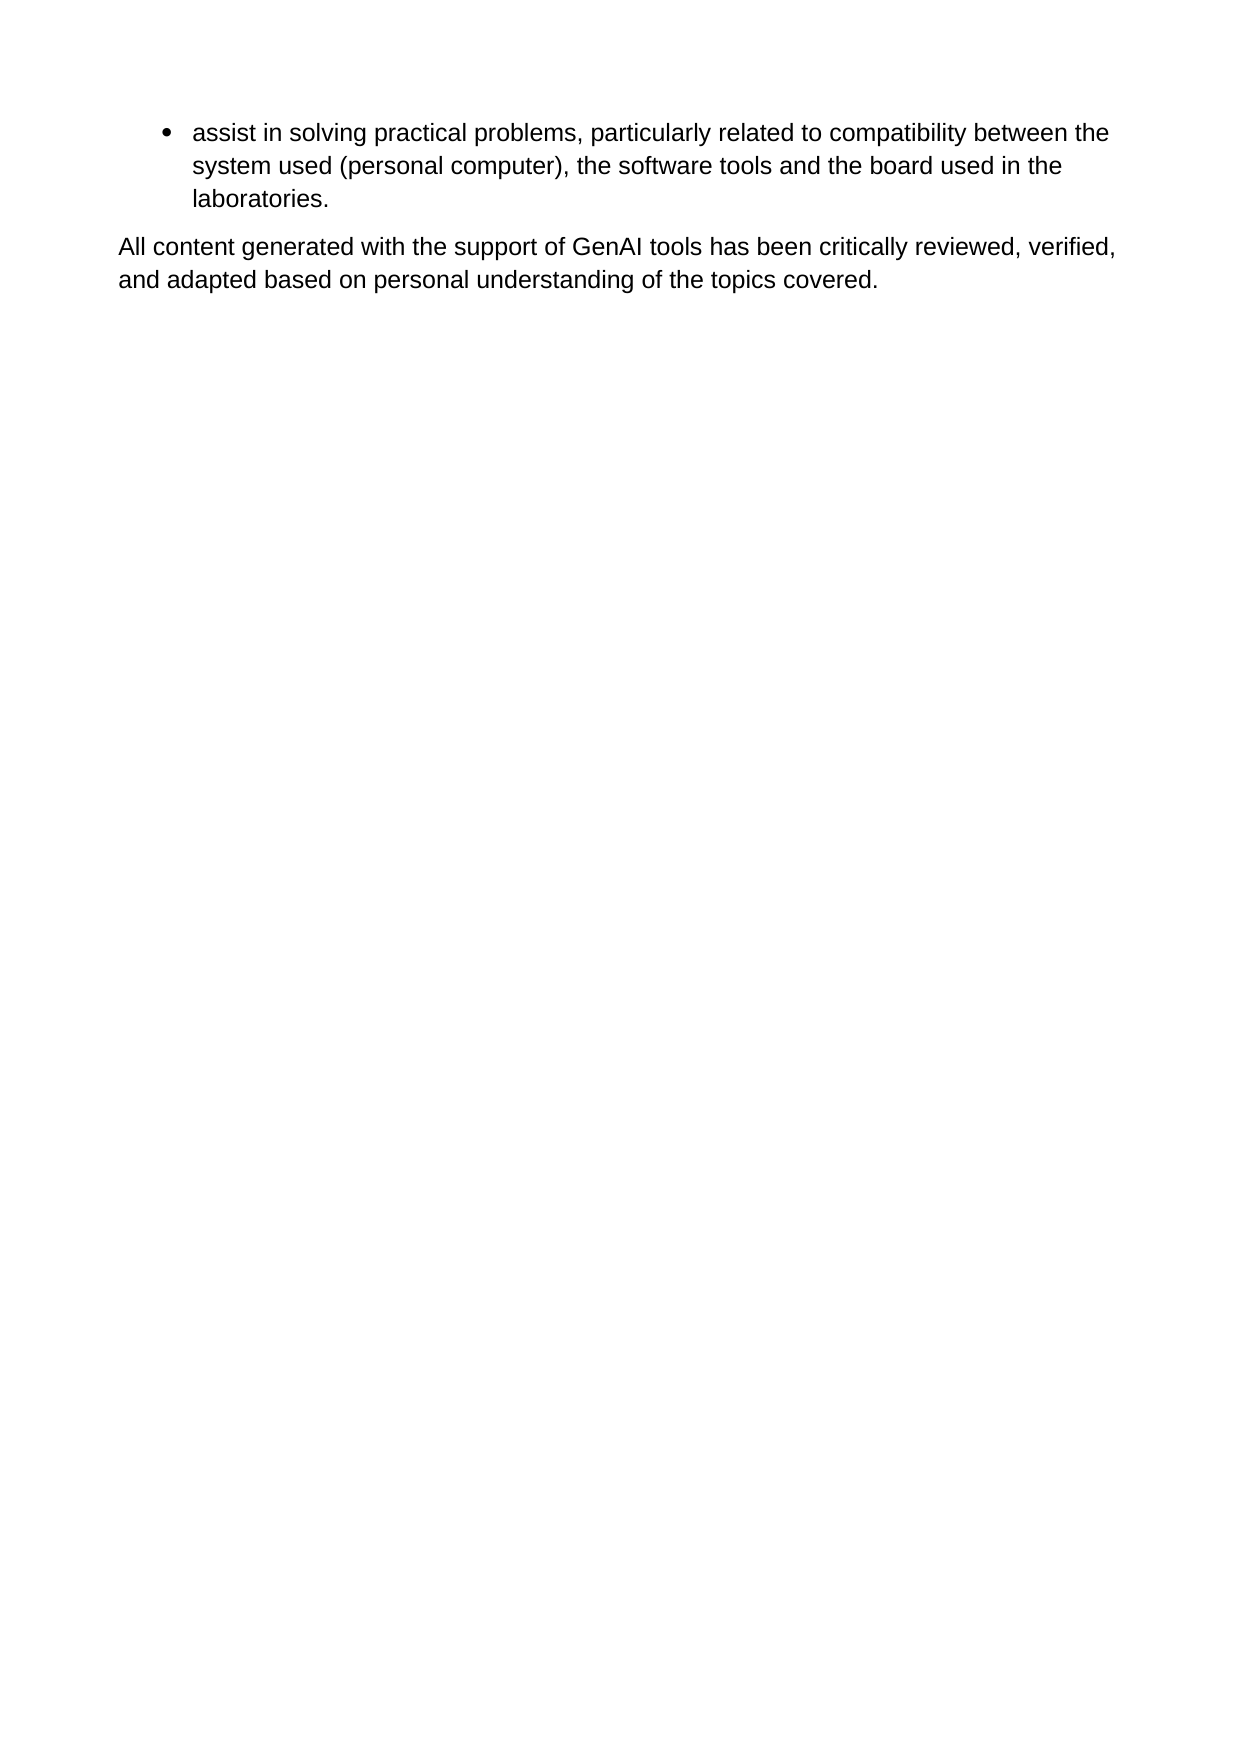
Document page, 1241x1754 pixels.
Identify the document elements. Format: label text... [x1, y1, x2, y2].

text All content generated with the support of GenAI tools has been critically reviewed, verified, and adapted based on personal understanding of the topics covered. [118, 232, 1122, 294]
list assist in solving practical problems, particularly related to compatibility between the system used (personal computer), the software tools and the board used in the laboratories. [162, 118, 1122, 213]
